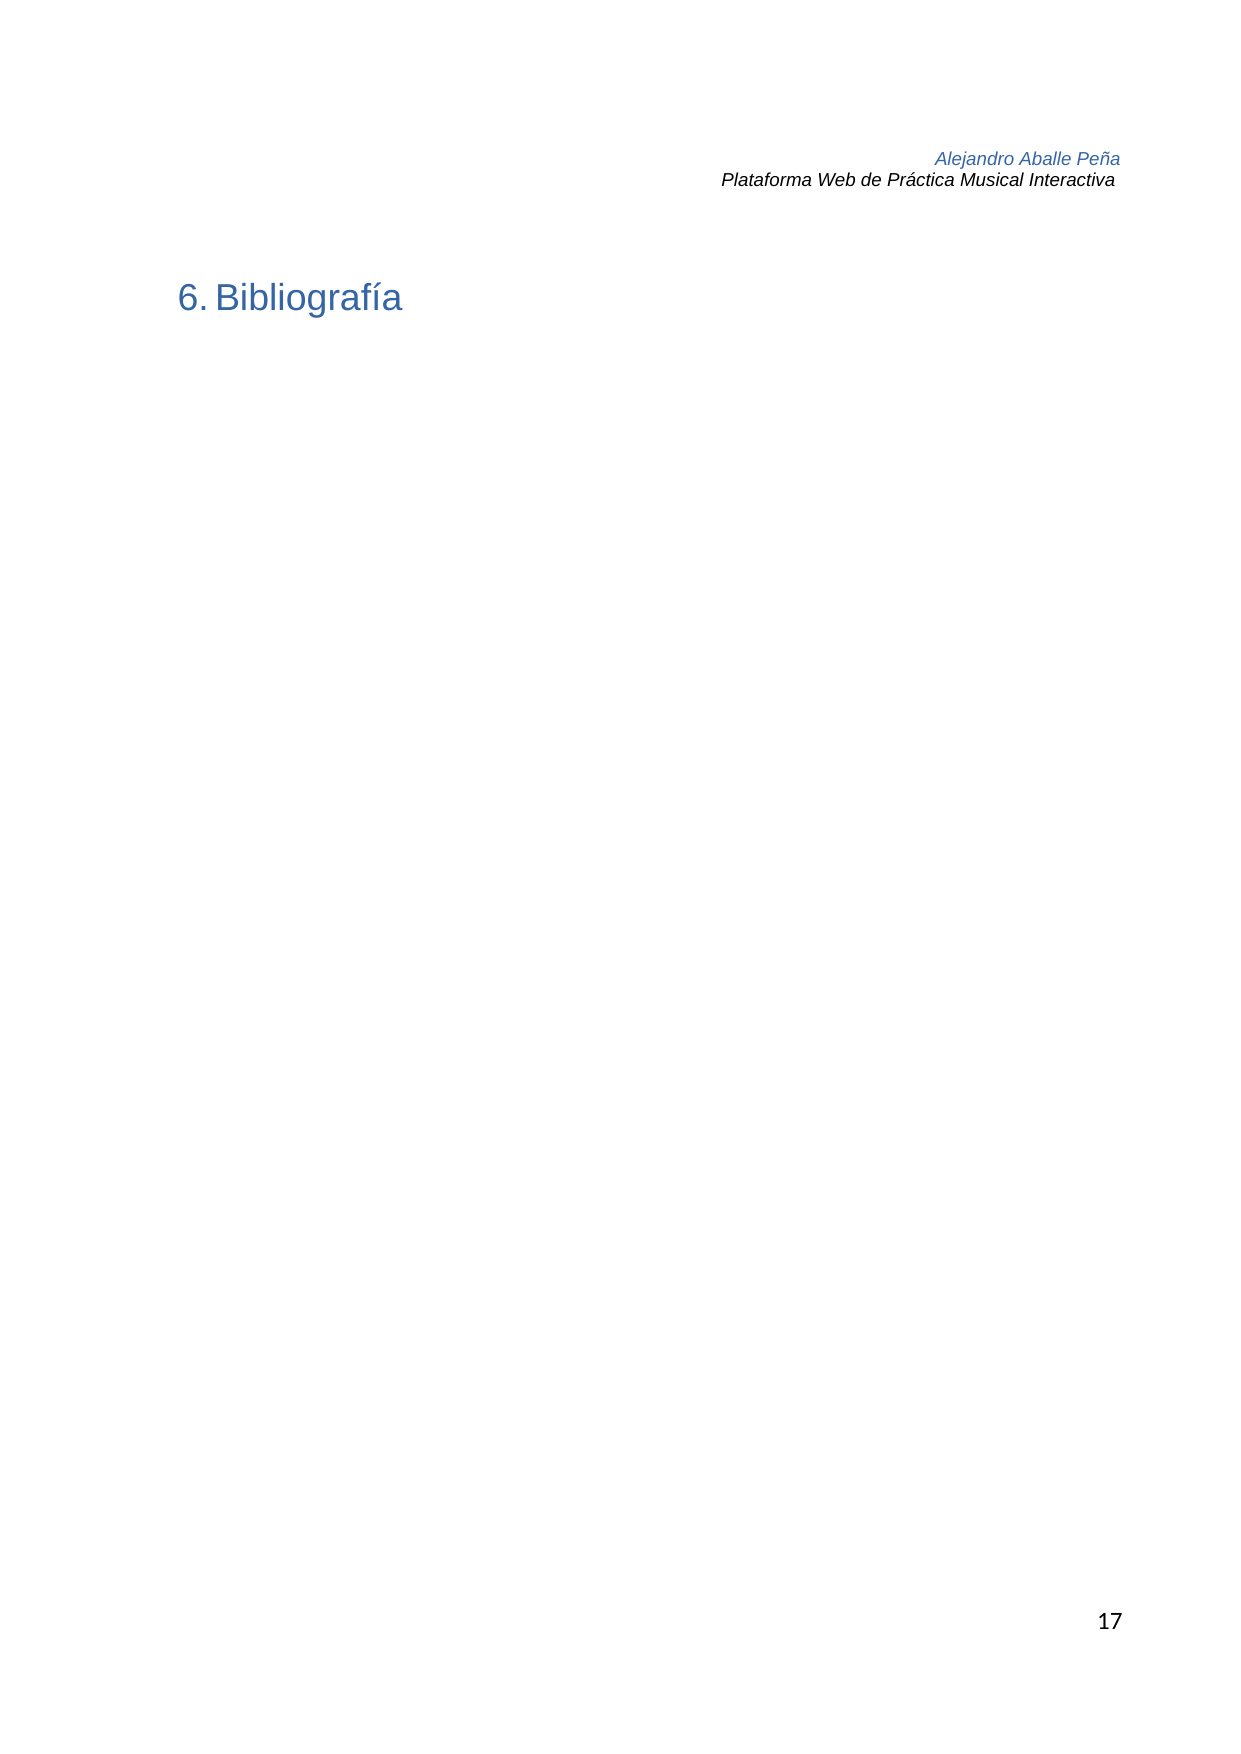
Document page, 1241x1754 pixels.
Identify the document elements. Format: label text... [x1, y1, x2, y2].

subtitle Bibliografía [177, 275, 1122, 318]
